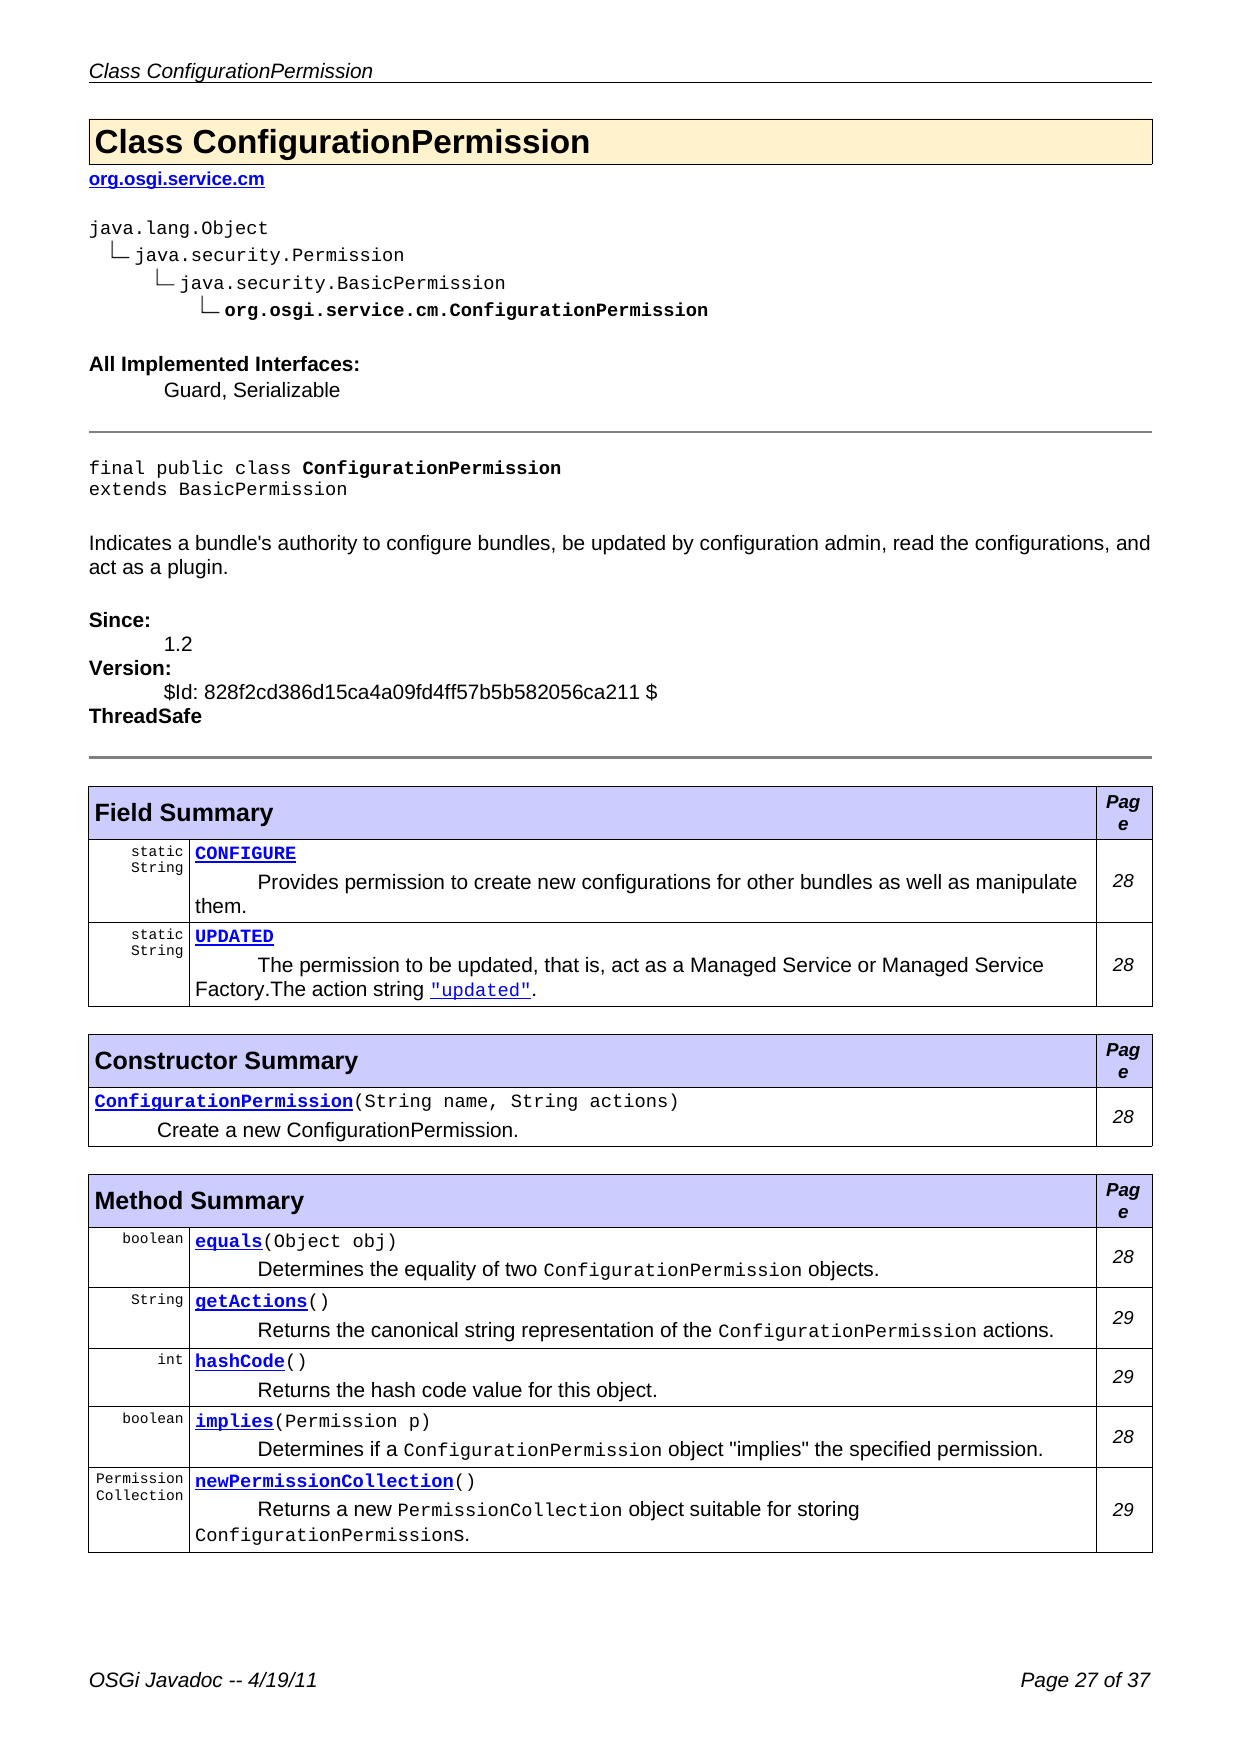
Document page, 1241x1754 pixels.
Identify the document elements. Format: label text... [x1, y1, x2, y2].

table_cell UPDATED The permission to be updated, that is, act as a Managed Service or Managed Service Factory.The action string "updated". [190, 923, 1096, 1006]
table_header Method Summary [89, 1175, 1096, 1227]
table_header Page [1097, 787, 1152, 839]
text $Id: 828f2cd386d15ca4a09fd4ff57b5b582056ca211 $ [163, 679, 1152, 703]
table_cell 28 [1097, 1407, 1152, 1467]
table_cell getActions() Returns the canonical string representation of the ConfigurationPermission actions. [190, 1288, 1096, 1347]
table_cell boolean [89, 1407, 189, 1467]
table_cell 28 [1097, 923, 1152, 1006]
text Guard, Serializable [163, 378, 1152, 402]
table_cell 29 [1097, 1468, 1152, 1552]
table_cell int [89, 1349, 189, 1406]
text java.lang.Object [88, 218, 1152, 240]
table_cell 28 [1097, 1228, 1152, 1287]
text 1.2 [163, 632, 1152, 656]
subtitle Class ConfigurationPermission [90, 120, 1152, 164]
table_cell CONFIGURE Provides permission to create new configurations for other bundles as well as manipulate them. [190, 840, 1096, 922]
text org.osgi.service.cm [88, 168, 1152, 189]
table_cell 28 [1097, 1088, 1152, 1146]
table_cell PermissionCollection [89, 1468, 189, 1552]
table_header Page [1097, 1035, 1152, 1087]
picture [111, 239, 135, 262]
text java.security.Permission [88, 240, 1152, 267]
text org.osgi.service.cm.ConfigurationPermission [88, 295, 1152, 322]
picture [201, 294, 225, 317]
table_cell 29 [1097, 1288, 1152, 1347]
table_header Page [1097, 1175, 1152, 1227]
table_cell 28 [1097, 840, 1152, 922]
text extends BasicPermission [88, 480, 1152, 501]
table_cell static String [89, 923, 189, 1006]
picture [156, 267, 180, 289]
table_cell implies(Permission p) Determines if a ConfigurationPermission object "implies" the specified permission. [190, 1407, 1096, 1467]
text java.security.BasicPermission [88, 267, 1152, 295]
table_cell newPermissionCollection() Returns a new PermissionCollection object suitable for storing ConfigurationPermissions. [190, 1468, 1096, 1552]
text Indicates a bundle's authority to configure bundles, be updated by configuration admin, read the configurations, and act as a plugin. [88, 531, 1152, 578]
text final public class ConfigurationPermission [88, 459, 1152, 480]
table_cell String [89, 1288, 189, 1347]
subtitle All Implemented Interfaces: [88, 351, 1152, 375]
text ThreadSafe [88, 703, 1152, 727]
table_cell ConfigurationPermission(String name, String actions) Create a new ConfigurationPermission. [89, 1088, 1096, 1146]
text Version: [88, 656, 1152, 679]
table_header Field Summary [89, 787, 1096, 839]
table_cell hashCode() Returns the hash code value for this object. [190, 1349, 1096, 1406]
table_cell boolean [89, 1228, 189, 1287]
table_cell equals(Object obj) Determines the equality of two ConfigurationPermission objects. [190, 1228, 1096, 1287]
table_cell static String [89, 840, 189, 922]
table_cell 29 [1097, 1349, 1152, 1406]
text Since: [88, 608, 1152, 632]
table_header Constructor Summary [89, 1035, 1096, 1087]
